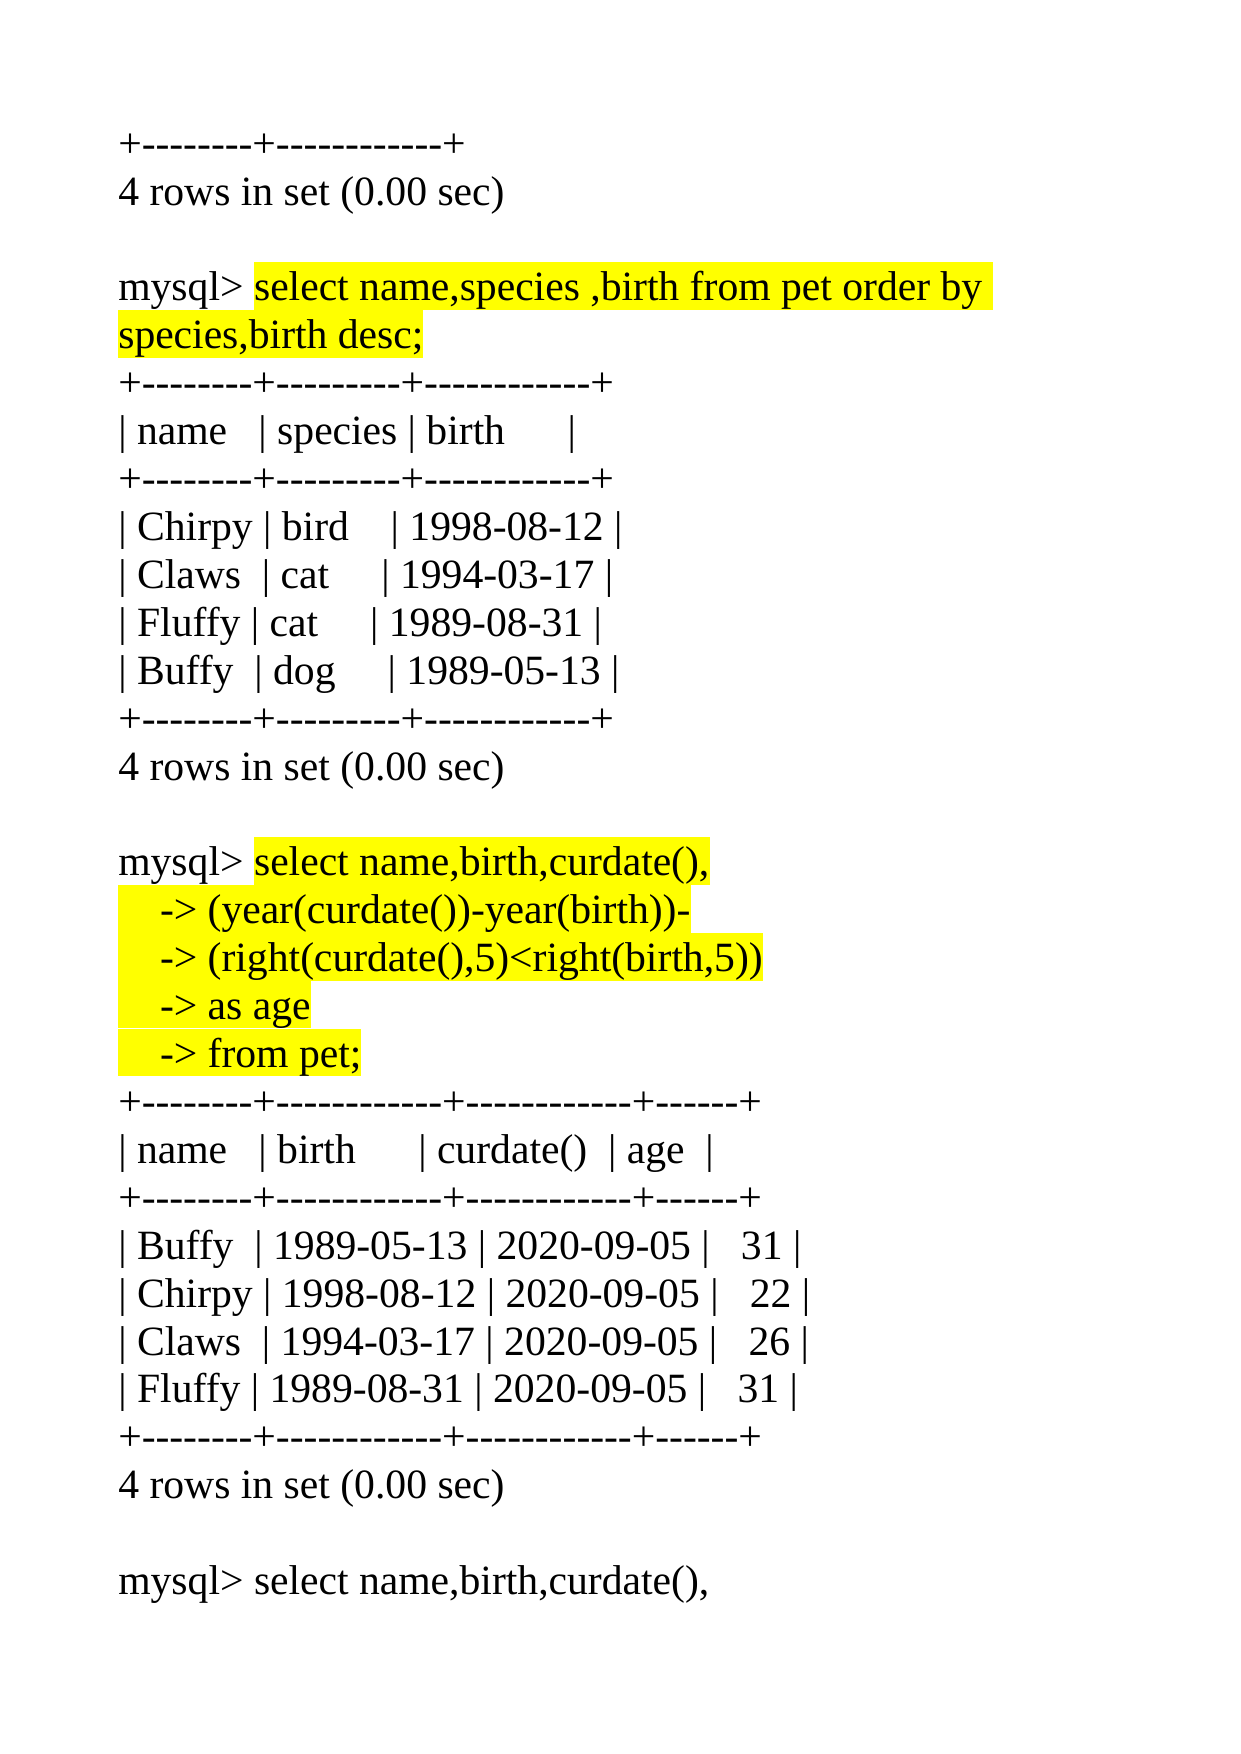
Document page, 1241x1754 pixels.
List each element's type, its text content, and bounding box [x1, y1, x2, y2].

text | Claws | 1994-03-17 | 2020-09-05 | 26 | [118, 1316, 1122, 1364]
text mysql> select name,species ,birth from pet order by species,birth desc; [118, 262, 1122, 358]
text -> as age [118, 981, 1122, 1028]
text +--------+---------+------------+ [118, 453, 1122, 501]
text +--------+---------+------------+ [118, 693, 1122, 741]
text | name | birth | curdate() | age | [118, 1124, 1122, 1172]
text 4 rows in set (0.00 sec) [118, 741, 1122, 789]
text 4 rows in set (0.00 sec) [118, 166, 1122, 214]
text -> (year(curdate())-year(birth))- [118, 885, 1122, 933]
text | Fluffy | cat | 1989-08-31 | [118, 597, 1122, 645]
text | name | species | birth | [118, 406, 1122, 453]
text | Fluffy | 1989-08-31 | 2020-09-05 | 31 | [118, 1364, 1122, 1412]
text -> (right(curdate(),5)<right(birth,5)) [118, 933, 1122, 981]
text +--------+---------+------------+ [118, 358, 1122, 406]
text 4 rows in set (0.00 sec) [118, 1460, 1122, 1508]
text mysql> select name,birth,curdate(), [118, 1556, 1122, 1603]
text | Buffy | dog | 1989-05-13 | [118, 645, 1122, 693]
text +--------+------------+------------+------+ [118, 1412, 1122, 1460]
text | Chirpy | bird | 1998-08-12 | [118, 501, 1122, 549]
text mysql> select name,birth,curdate(), [118, 837, 1122, 885]
text | Chirpy | 1998-08-12 | 2020-09-05 | 22 | [118, 1268, 1122, 1316]
text +--------+------------+------------+------+ [118, 1172, 1122, 1220]
text +--------+------------+------------+------+ [118, 1076, 1122, 1124]
text | Buffy | 1989-05-13 | 2020-09-05 | 31 | [118, 1220, 1122, 1268]
text | Claws | cat | 1994-03-17 | [118, 549, 1122, 597]
text -> from pet; [118, 1028, 1122, 1076]
text +--------+------------+ [118, 118, 1122, 166]
